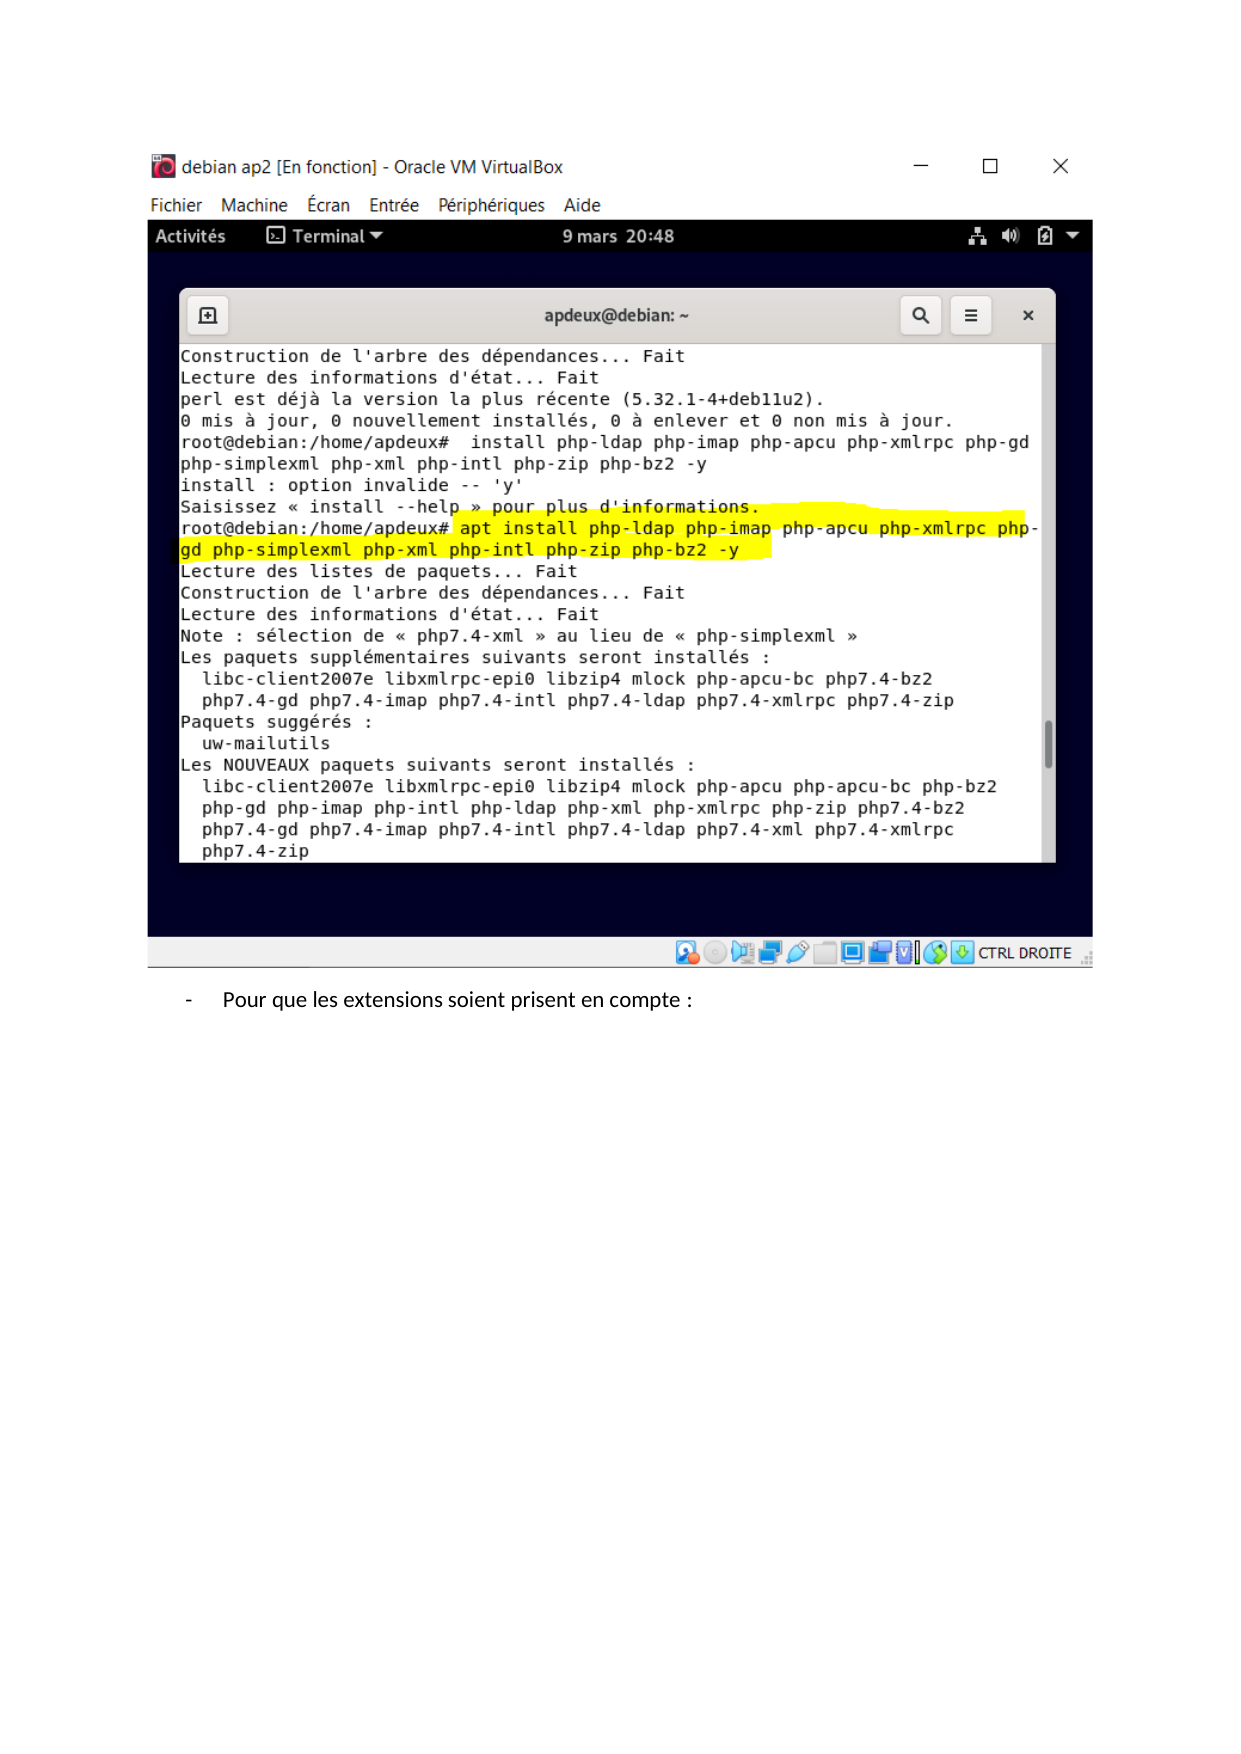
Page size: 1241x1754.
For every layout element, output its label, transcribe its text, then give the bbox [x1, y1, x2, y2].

list Pour que les extensions soient prisent en compte : [185, 985, 1093, 1013]
